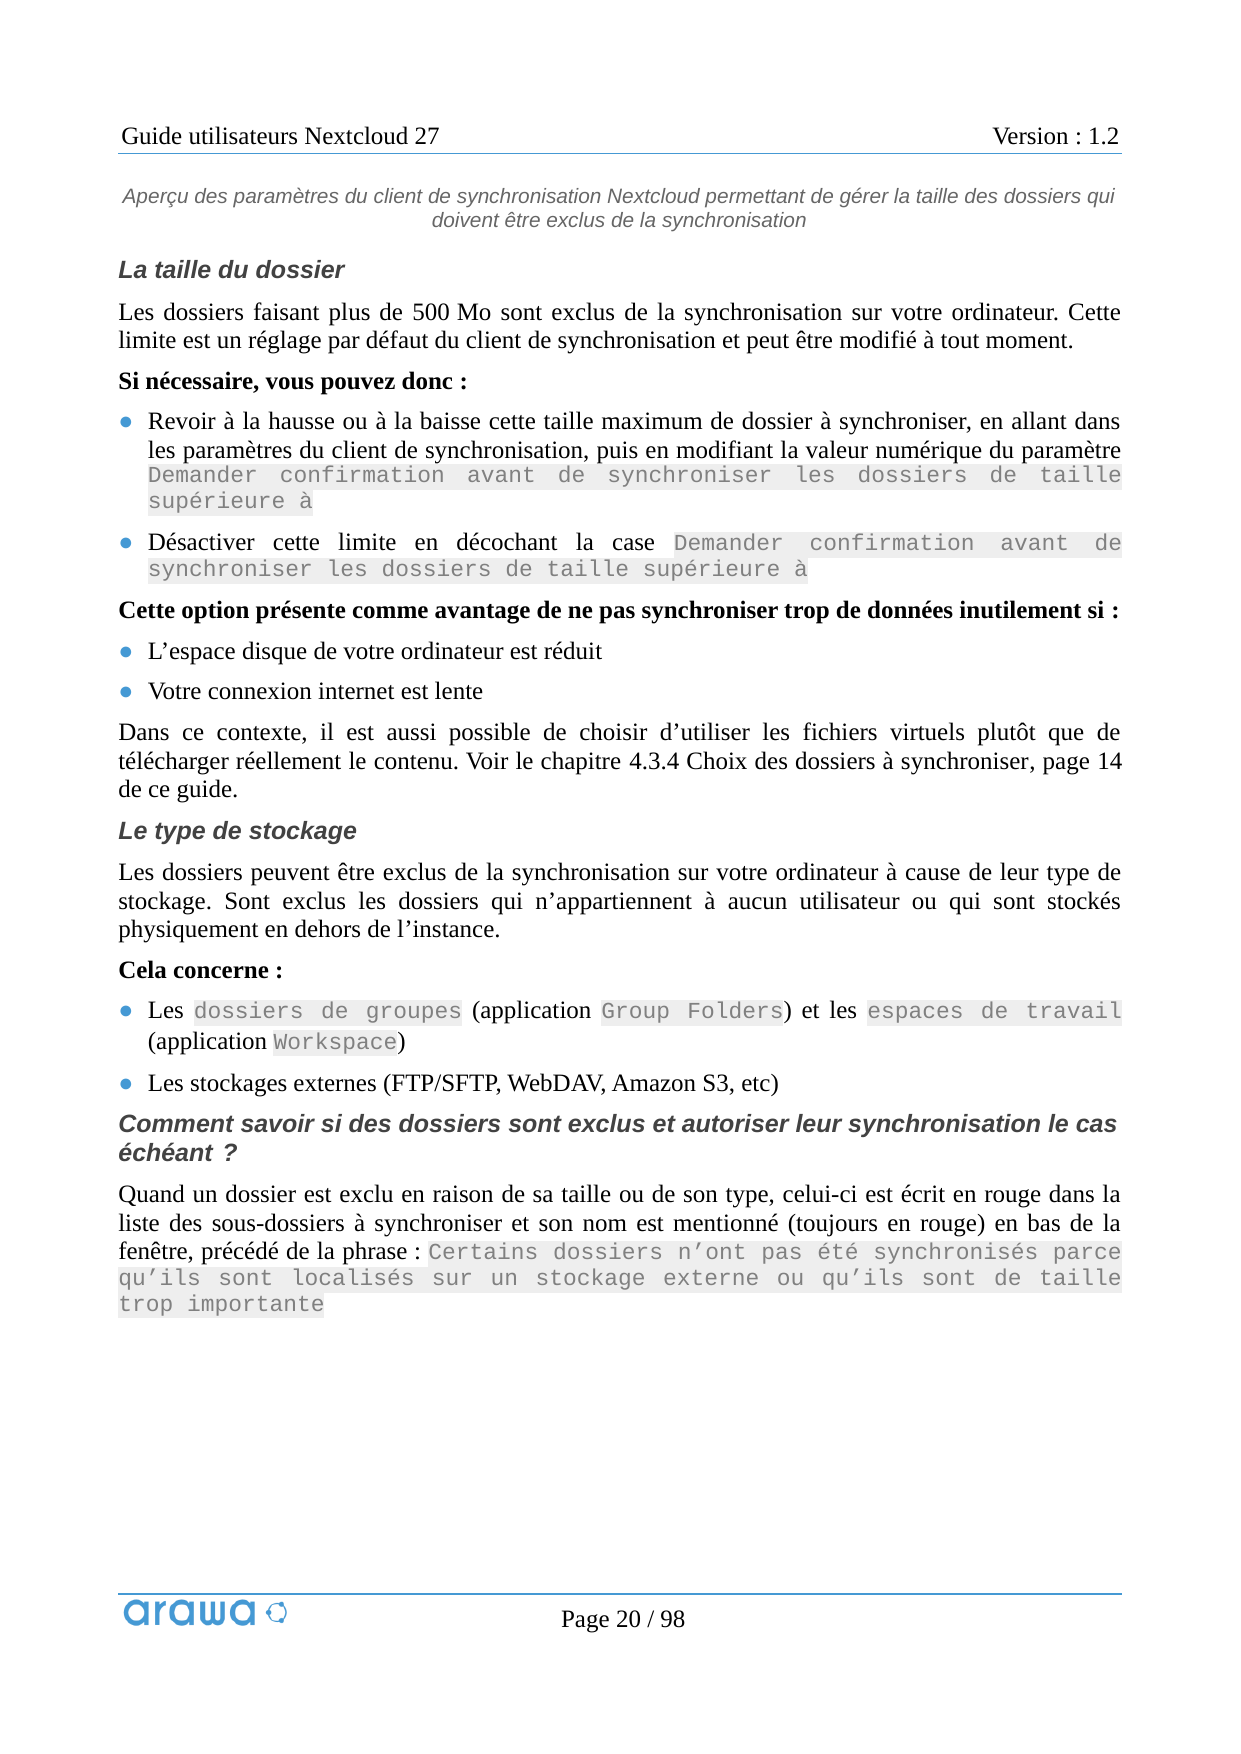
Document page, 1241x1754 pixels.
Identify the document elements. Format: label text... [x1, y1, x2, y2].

list Les dossiers de groupes (application Group Folders) et les espaces de travail (application Workspace) [118, 996, 1122, 1056]
text Dans ce contexte, il est aussi possible de choisir d’utiliser les fichiers virtuels plutôt que de télécharger réellement le contenu. Voir le chapitre 4.3.4 Choix des dossiers à synchroniser, page 14 de ce guide. [118, 717, 1122, 803]
list Les stockages externes (FTP/SFTP, WebDAV, Amazon S3, etc) [118, 1068, 1122, 1096]
list L’espace disque de votre ordinateur est réduit [118, 636, 1122, 665]
list Revoir à la hausse ou à la baisse cette taille maximum de dossier à synchroniser, en allant dans les paramètres du client de synchronisation, puis en modifiant la valeur numérique du paramètre Demander confirmation avant de synchroniser les dossiers de taille supérieure à [118, 406, 1122, 516]
text Les dossiers peuvent être exclus de la synchronisation sur votre ordinateur à cause de leur type de stockage. Sont exclus les dossiers qui n’appartiennent à aucun utilisateur ou qui sont stockés physiquement en dehors de l’instance. [118, 857, 1122, 943]
text Quand un dossier est exclu en raison de sa taille ou de son type, celui-ci est écrit en rouge dans la liste des sous-dossiers à synchroniser et son nom est mentionné (toujours en rouge) en bas de la fenêtre, précédé de la phrase : Certains dossiers n’ont pas été synchronisés parce qu’ils sont localisés sur un stockage externe ou qu’ils sont de taille trop importante [324, 1293, 1122, 1318]
subtitle Comment savoir si des dossiers sont exclus et autoriser leur synchronisation le cas échéant ? [118, 1109, 1122, 1166]
list Désactiver cette limite en décochant la case Demander confirmation avant de synchroniser les dossiers de taille supérieure à [118, 527, 1122, 584]
list Votre connexion internet est lente [118, 676, 1122, 705]
text Si nécessaire, vous pouvez donc : [118, 366, 1122, 394]
subtitle Le type de stockage [118, 816, 1122, 844]
text Les dossiers faisant plus de 500 Mo sont exclus de la synchronisation sur votre ordinateur. Cette limite est un réglage par défaut du client de synchronisation et peut être modifié à tout moment. [118, 297, 1122, 354]
text Cela concerne : [118, 955, 1122, 984]
subtitle La taille du dossier [118, 255, 1122, 284]
text Quand un dossier est exclu en raison de sa taille ou de son type, celui-ci est écrit en rouge dans la liste des sous-dossiers à synchroniser et son nom est mentionné (toujours en rouge) en bas de la fenêtre, précédé de la phrase : Certains dossiers n’ont pas été synchronisés parce qu’ils sont localisés sur un stockage externe ou qu’ils sont de taille trop importante [118, 1179, 1122, 1267]
text Aperçu des paramètres du client de synchronisation Nextcloud permettant de gérer la taille des dossiers qui doivent être exclus de la synchronisation [118, 184, 1122, 232]
picture [121, 1597, 290, 1628]
text Cette option présente comme avantage de ne pas synchroniser trop de données inutilement si : [118, 595, 1122, 624]
